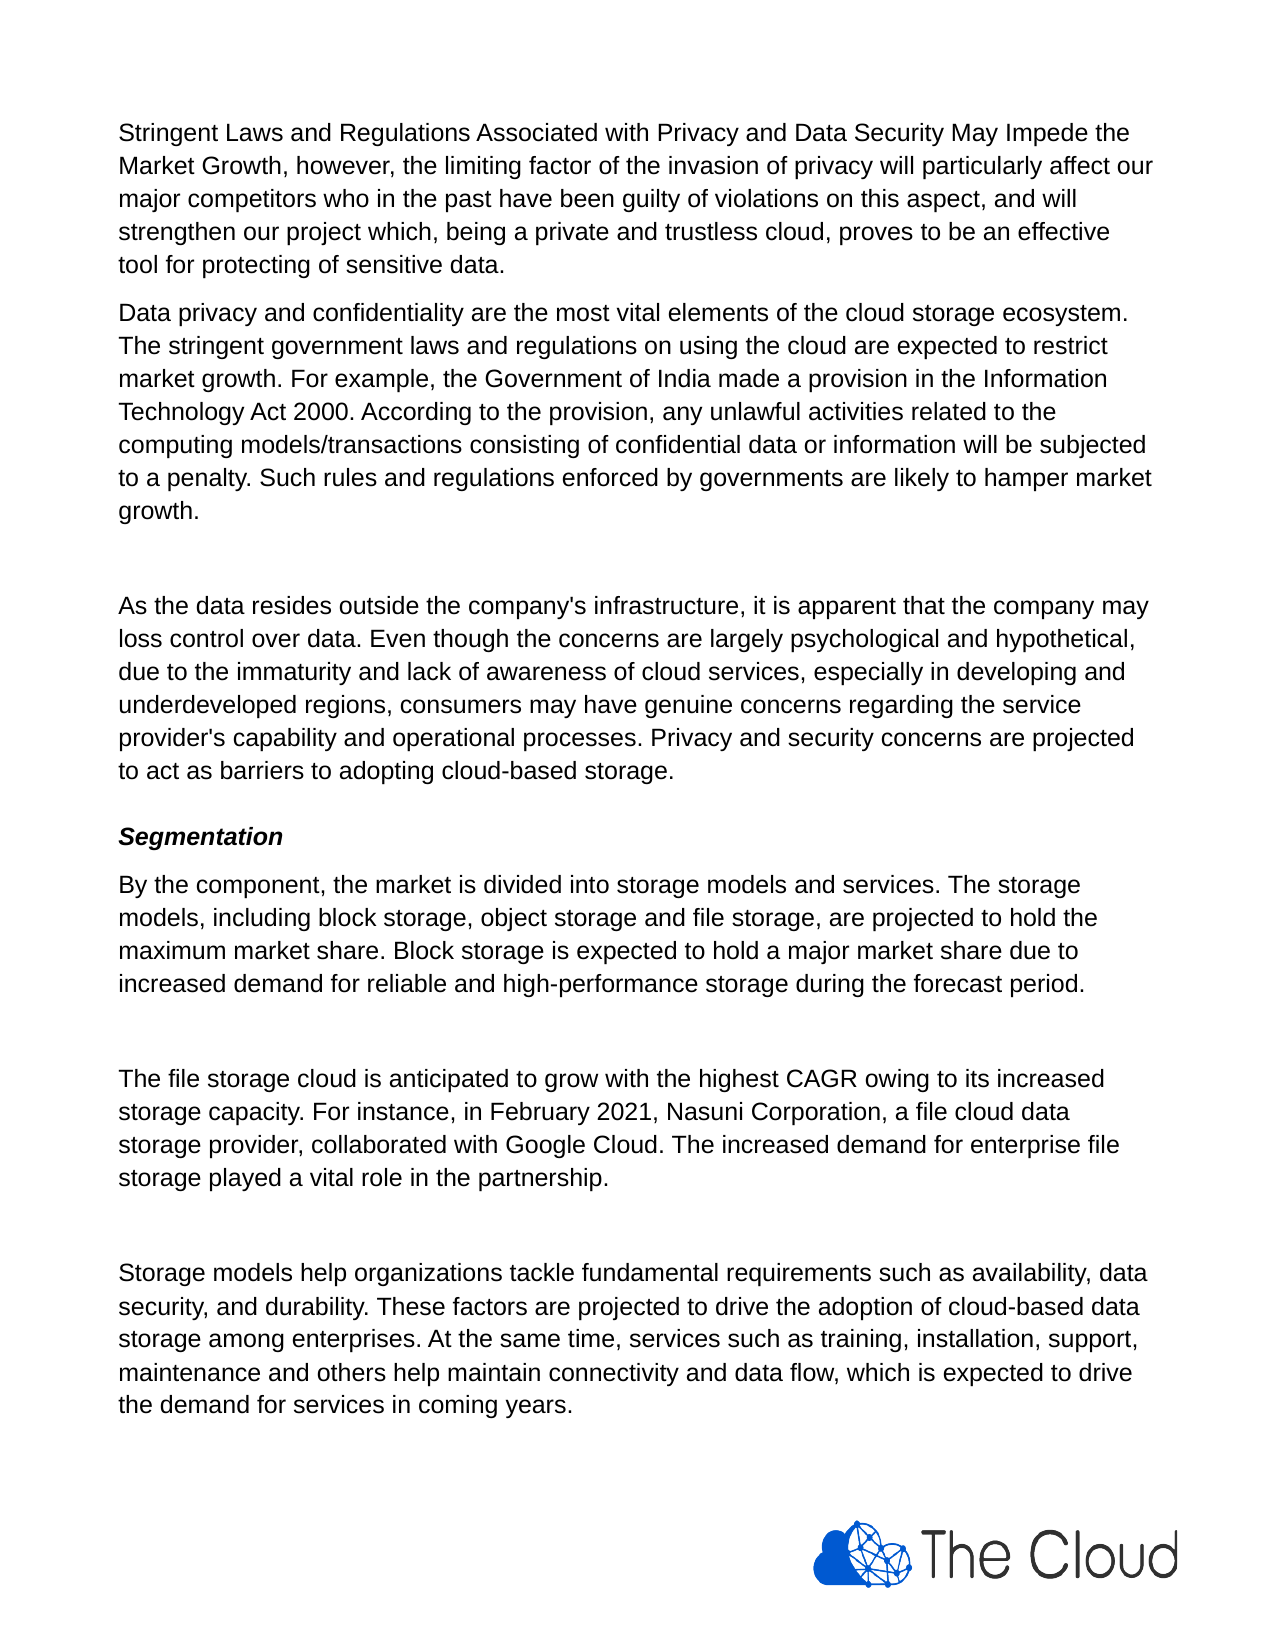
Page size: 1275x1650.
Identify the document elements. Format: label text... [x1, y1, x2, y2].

text Data privacy and confidentiality are the most vital elements of the cloud storage ecosystem. The stringent government laws and regulations on using the cloud are expected to restrict market growth. For example, the Government of India made a provision in the Information Technology Act 2000. According to the provision, any unlawful activities related to the computing models/transactions consisting of confidential data or information will be subjected to a penalty. Such rules and regulations enforced by governments are likely to hamper market growth. [118, 298, 1157, 525]
text Storage models help organizations tackle fundamental requirements such as availability, data security, and durability. These factors are projected to drive the adoption of cloud-based data storage among enterprises. At the same time, services such as training, installation, support, maintenance and others help maintain connectivity and data flow, which is expected to drive the demand for services in coming years. [118, 1258, 1157, 1419]
picture [813, 1520, 1178, 1588]
text Stringent Laws and Regulations Associated with Privacy and Data Security May Impede the Market Growth, however, the limiting factor of the invasion of privacy will particularly affect our major competitors who in the past have been guilty of violations on this aspect, and will strengthen our project which, being a private and trustless cloud, proves to be an effective tool for protecting of sensitive data. [118, 118, 1157, 279]
text The file storage cloud is anticipated to grow with the highest CAGR owing to its increased storage capacity. For instance, in February 2021, Nasuni Corporation, a file cloud data storage provider, collaborated with Google Cloud. The increased demand for enterprise file storage played a vital role in the partnership. [118, 1064, 1157, 1192]
text By the component, the market is divided into storage models and services. The storage models, including block storage, object storage and file storage, are projected to hold the maximum market share. Block storage is expected to hold a major market share due to increased demand for reliable and high-performance storage during the forecast period. [118, 870, 1157, 998]
text As the data resides outside the company's infrastructure, it is apparent that the company may loss control over data. Even though the concerns are largely psychological and hypothetical, due to the immaturity and lack of awareness of cloud services, especially in developing and underdeveloped regions, consumers may have genuine concerns regarding the service provider's capability and operational processes. Privacy and security concerns are projected to act as barriers to adopting cloud-based storage. Segmentation [118, 591, 1157, 851]
